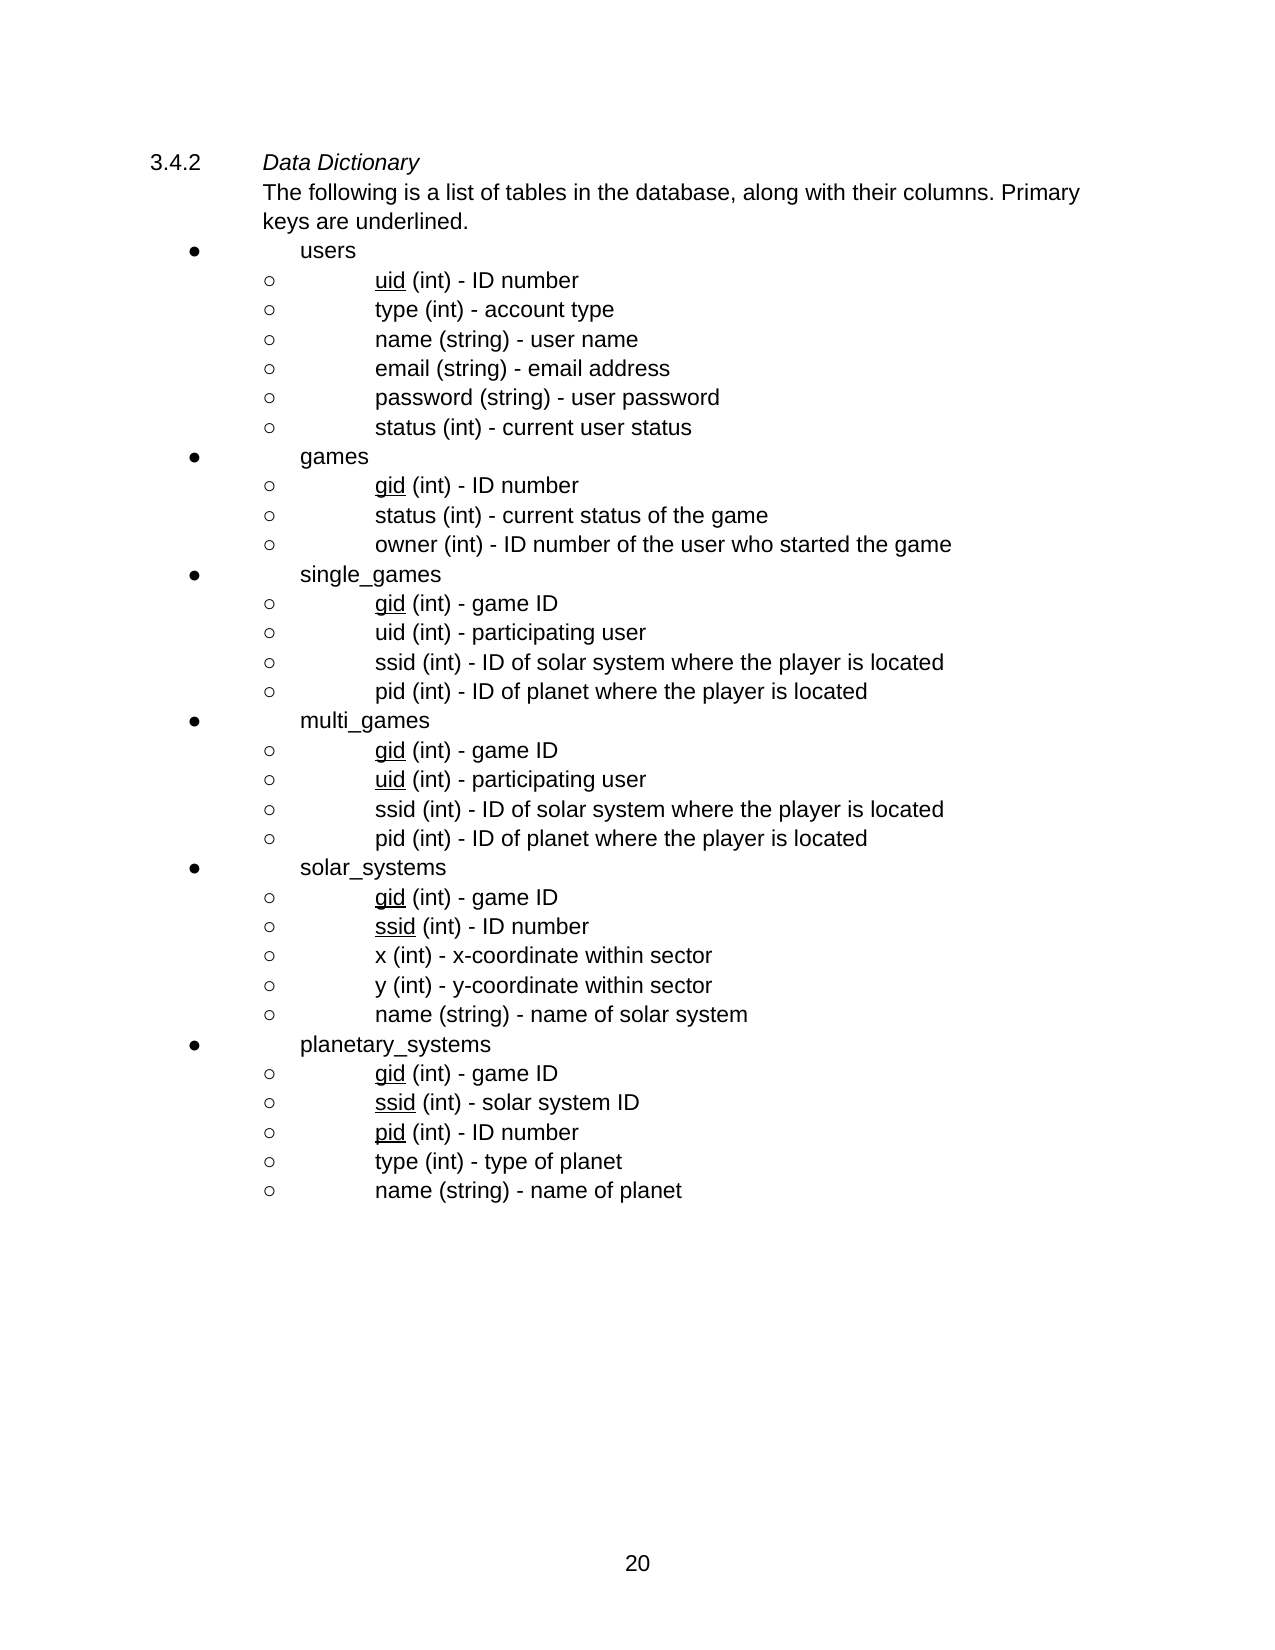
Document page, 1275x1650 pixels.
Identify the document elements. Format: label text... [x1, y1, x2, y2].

list uid (int) - ID number [262, 267, 1125, 293]
list games [187, 444, 1125, 469]
list status (int) - current status of the game [262, 502, 1125, 528]
list name (string) - name of solar system [262, 1002, 1125, 1027]
list y (int) - y-coordinate within sector [262, 972, 1125, 998]
list ssid (int) - ID of solar system where the player is located [262, 796, 1125, 822]
list ssid (int) - ID of solar system where the player is located [262, 649, 1125, 675]
list planetary_systems [187, 1031, 1125, 1057]
list name (string) - name of planet [262, 1178, 1125, 1204]
list ssid (int) - solar system ID [262, 1090, 1125, 1116]
list type (int) - account type [262, 297, 1125, 322]
list gid (int) - ID number [262, 473, 1125, 499]
list uid (int) - participating user [262, 767, 1125, 792]
list single_games [187, 561, 1125, 587]
list password (string) - user password [262, 385, 1125, 411]
text 3.4.2 Data Dictionary [150, 150, 1125, 176]
list users [187, 238, 1125, 264]
text The following is a list of tables in the database, along with their columns. Primary keys are underlined. [150, 179, 1125, 234]
list gid (int) - game ID [262, 1061, 1125, 1086]
list gid (int) - game ID [262, 737, 1125, 763]
list pid (int) - ID of planet where the player is located [262, 826, 1125, 851]
list owner (int) - ID number of the user who started the game [262, 532, 1125, 557]
list type (int) - type of planet [262, 1149, 1125, 1174]
list uid (int) - participating user [262, 620, 1125, 646]
list multi_games [187, 708, 1125, 734]
list ssid (int) - ID number [262, 914, 1125, 939]
list x (int) - x-coordinate within sector [262, 943, 1125, 969]
list gid (int) - game ID [262, 591, 1125, 616]
list name (string) - user name [262, 326, 1125, 352]
list solar_systems [187, 855, 1125, 881]
list pid (int) - ID number [262, 1119, 1125, 1145]
list email (string) - email address [262, 356, 1125, 381]
list status (int) - current user status [262, 414, 1125, 440]
list gid (int) - game ID [262, 884, 1125, 910]
list pid (int) - ID of planet where the player is located [262, 679, 1125, 704]
